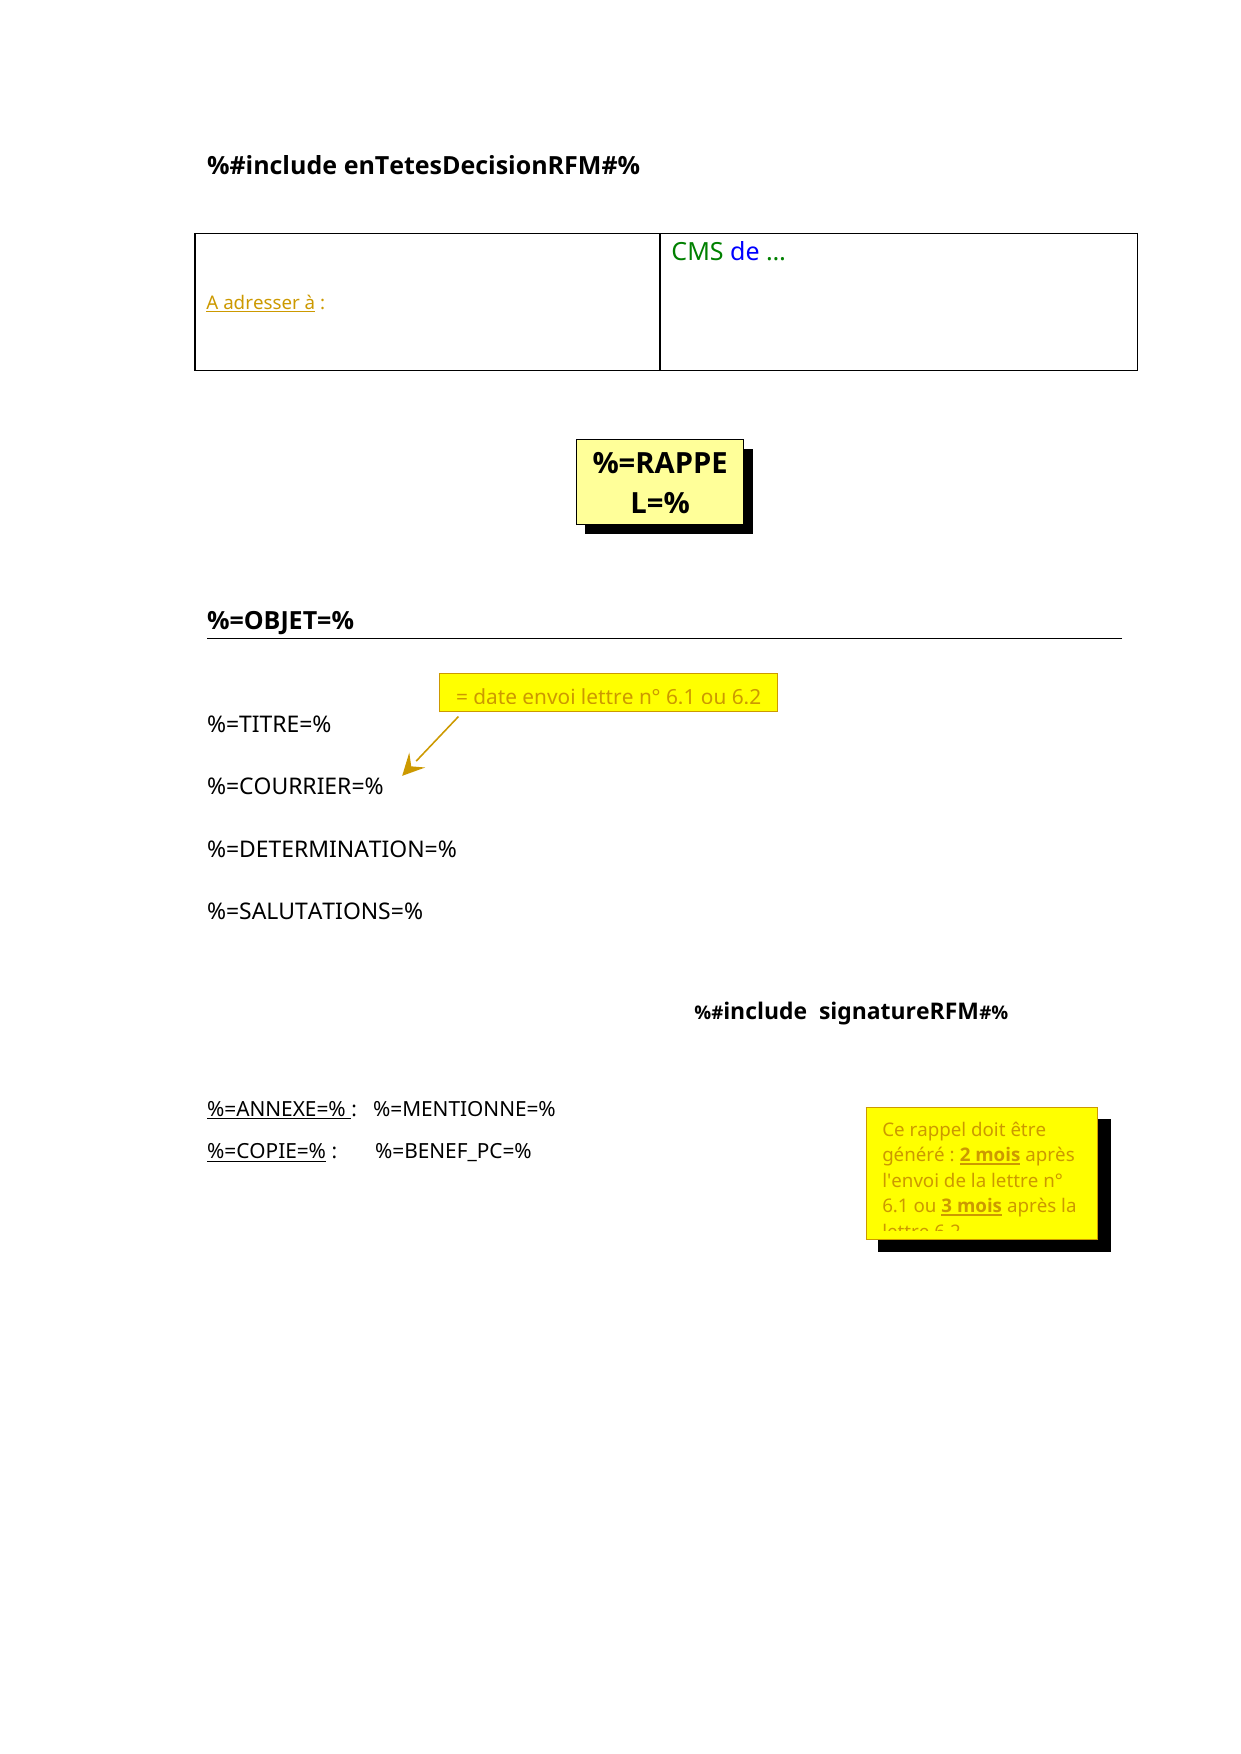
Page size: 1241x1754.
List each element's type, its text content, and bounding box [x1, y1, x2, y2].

table_header CMS de … [661, 234, 1137, 370]
text Ce rappel doit être généré : 2 mois après l'envoi de la lettre n° 6.1 ou 3 mois après la lettre 6.2 [882, 1116, 1082, 1231]
text = date envoi lettre n° 6.1 ou 6.2 [456, 682, 761, 703]
text %=DETERMINATION=% [207, 833, 1122, 864]
text %=TITRE=% [207, 708, 1122, 739]
table_header A adresser à : [196, 234, 659, 370]
text %=COPIE=% : %=BENEF_PC=% [207, 1137, 866, 1165]
text %=RAPPEL=% [577, 440, 743, 524]
text %=COURRIER=% [207, 770, 1122, 801]
text %=ANNEXE=% : %=MENTIONNE=% [207, 1094, 1122, 1122]
text %#include signatureRFM#% [207, 994, 1122, 1026]
text %=SALUTATIONS=% [207, 895, 1122, 926]
text %#include enTetesDecisionRFM#% [207, 148, 1122, 182]
text %=OBJET=% [207, 602, 1122, 638]
